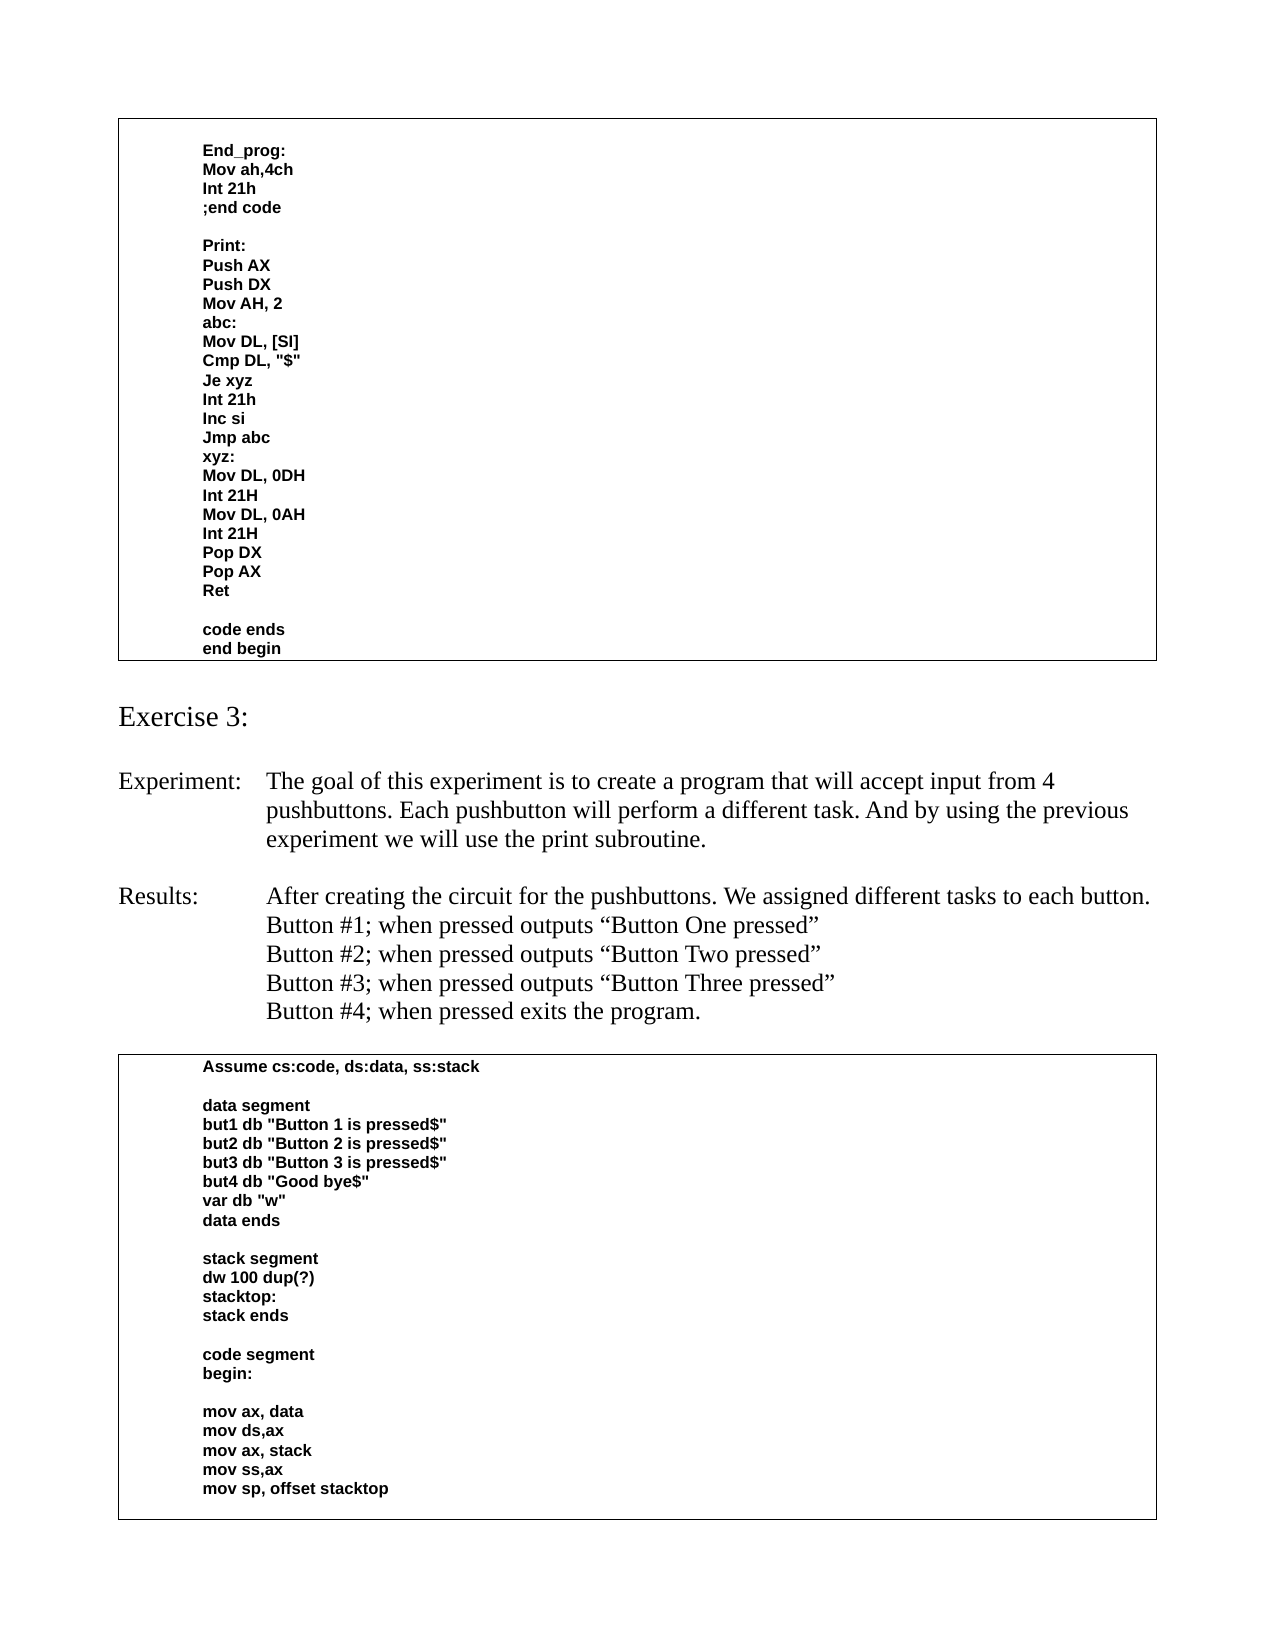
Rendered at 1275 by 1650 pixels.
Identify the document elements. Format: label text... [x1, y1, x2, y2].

text dw 100 dup(?) [119, 1265, 1156, 1284]
text Pop AX [119, 559, 1156, 578]
text end begin [119, 636, 1156, 660]
text mov ds,ax [119, 1418, 1156, 1437]
text stack ends [119, 1303, 1156, 1325]
text code ends [119, 616, 1156, 636]
text mov ax, data [119, 1399, 1156, 1418]
text xyz: [119, 444, 1156, 463]
text Button #1; when pressed outputs “Button One pressed” [118, 910, 1157, 939]
text Assume cs:code, ds:data, ss:stack [119, 1055, 1156, 1076]
text Int 21h [119, 386, 1156, 406]
text Cmp DL, "$" [119, 348, 1156, 367]
text ;end code [119, 195, 1156, 217]
text Mov DL, 0AH [119, 501, 1156, 521]
text Pop DX [119, 540, 1156, 559]
text but2 db "Button 2 is pressed$" [119, 1131, 1156, 1150]
text End_prog: [119, 137, 1156, 156]
text Mov AH, 2 [119, 291, 1156, 310]
text Mov DL, [SI] [119, 329, 1156, 348]
text Push AX [119, 252, 1156, 271]
text data ends [119, 1207, 1156, 1229]
text mov ss,ax [119, 1456, 1156, 1476]
text but4 db "Good bye$" [119, 1169, 1156, 1188]
text mov ax, stack [119, 1437, 1156, 1456]
text mov sp, offset stacktop [119, 1476, 1156, 1498]
text Button #4; when pressed exits the program. [118, 996, 1157, 1025]
text Int 21h [119, 176, 1156, 195]
text Mov ah,4ch [119, 156, 1156, 176]
text data segment [119, 1092, 1156, 1111]
text Print: [119, 233, 1156, 252]
text Jmp abc [119, 425, 1156, 444]
text Results: After creating the circuit for the pushbuttons. We assigned different tasks to each button. [118, 881, 1157, 910]
text Experiment: The goal of this experiment is to create a program that will accept input from 4 pushbuttons. Each pushbutton will perform a different task. And by using the previous experiment we will use the print subroutine. [118, 766, 1157, 853]
text Push DX [119, 271, 1156, 291]
text Button #3; when pressed outputs “Button Three pressed” [118, 968, 1157, 996]
text Exercise 3: [118, 699, 1157, 733]
text abc: [119, 310, 1156, 329]
text stack segment [119, 1246, 1156, 1265]
text Button #2; when pressed outputs “Button Two pressed” [118, 939, 1157, 968]
text Je xyz [119, 367, 1156, 386]
text Ret [119, 578, 1156, 600]
text Inc si [119, 406, 1156, 425]
text code segment [119, 1341, 1156, 1361]
text stacktop: [119, 1284, 1156, 1303]
text var db "w" [119, 1188, 1156, 1207]
text but3 db "Button 3 is pressed$" [119, 1150, 1156, 1169]
text Mov DL, 0DH [119, 463, 1156, 482]
text Int 21H [119, 482, 1156, 501]
text but1 db "Button 1 is pressed$" [119, 1111, 1156, 1131]
text begin: [119, 1361, 1156, 1383]
text Int 21H [119, 521, 1156, 540]
